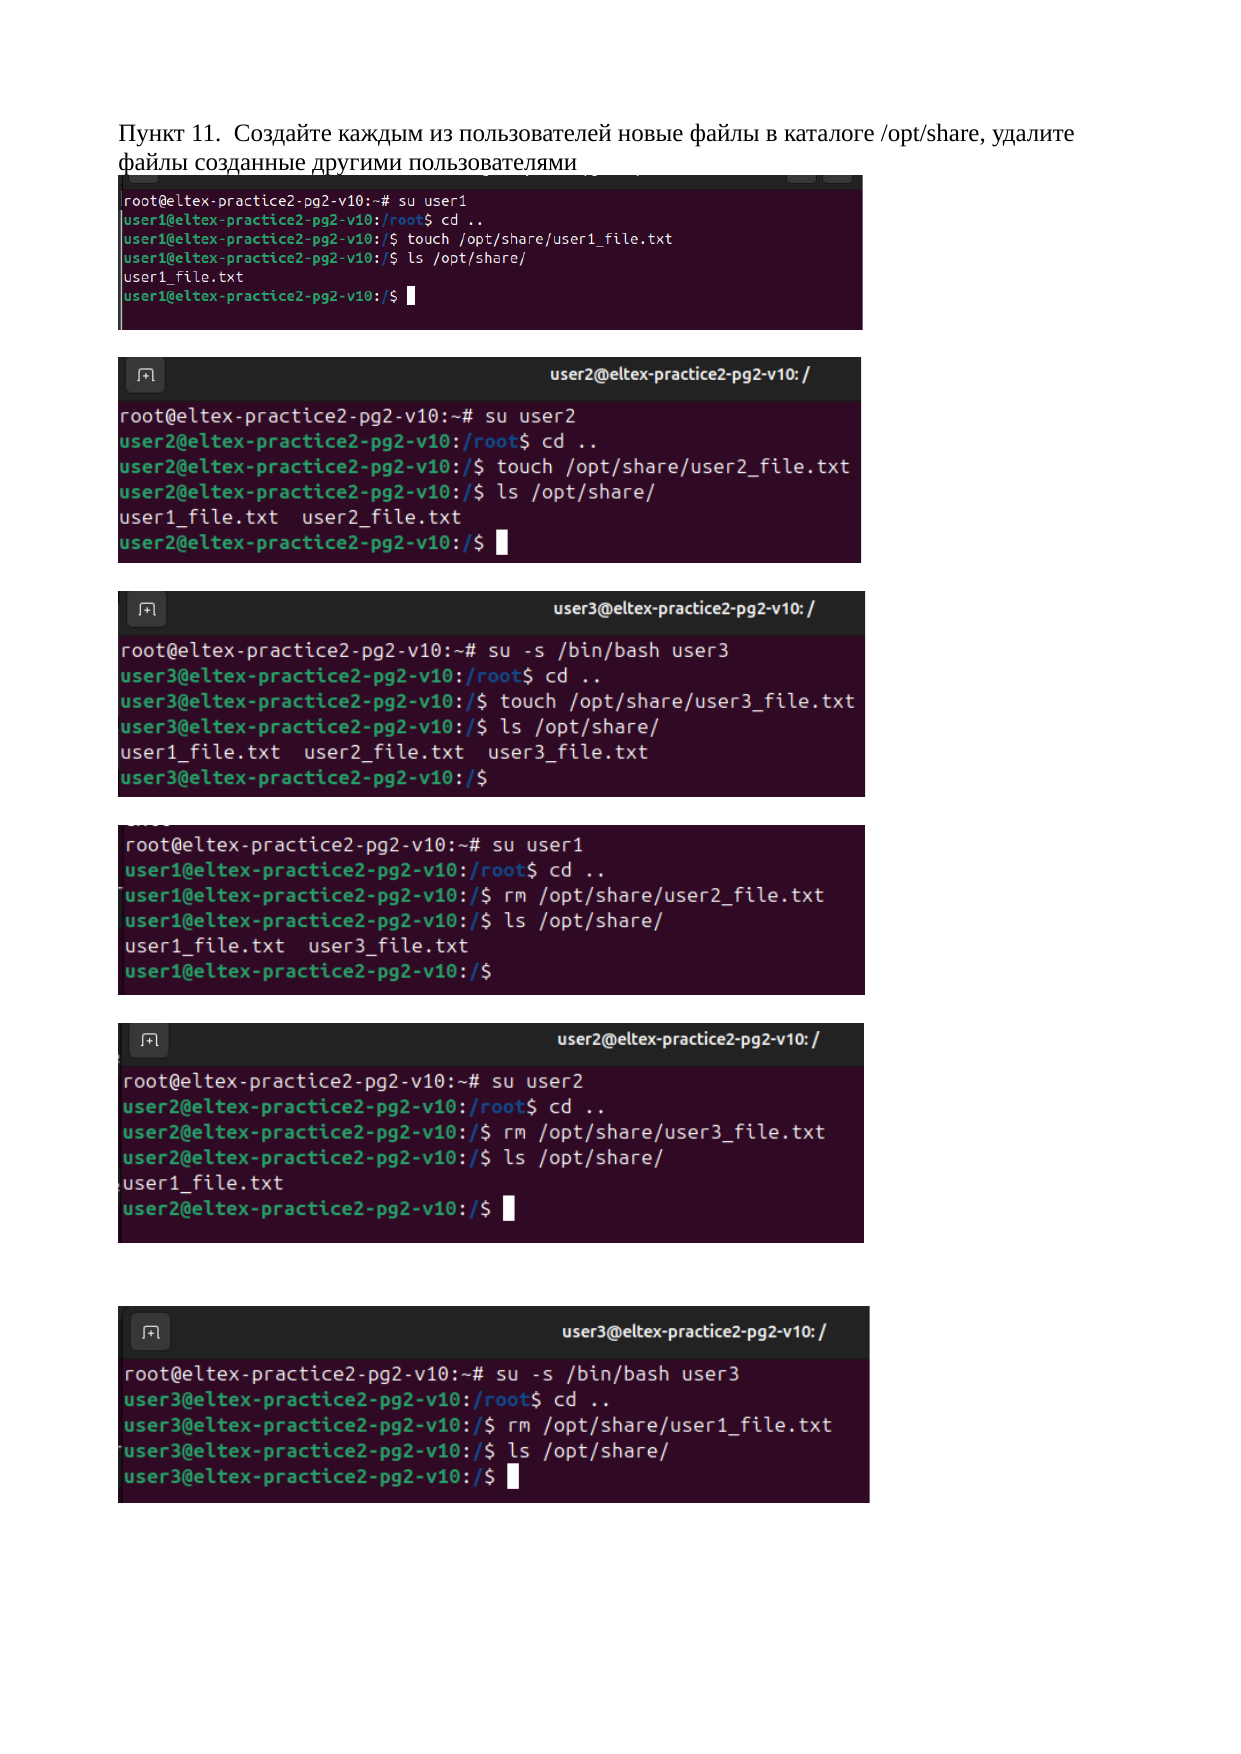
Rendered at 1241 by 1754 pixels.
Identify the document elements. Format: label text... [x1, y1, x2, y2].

text Пункт 11. Создайте каждым из пользователей новые файлы в каталоге /opt/share, удалите файлы созданные другими пользователями [118, 118, 1122, 176]
picture [118, 1023, 864, 1243]
picture [118, 591, 865, 797]
picture [118, 825, 865, 995]
picture [118, 1306, 870, 1503]
picture [118, 357, 862, 563]
picture [118, 175, 863, 330]
